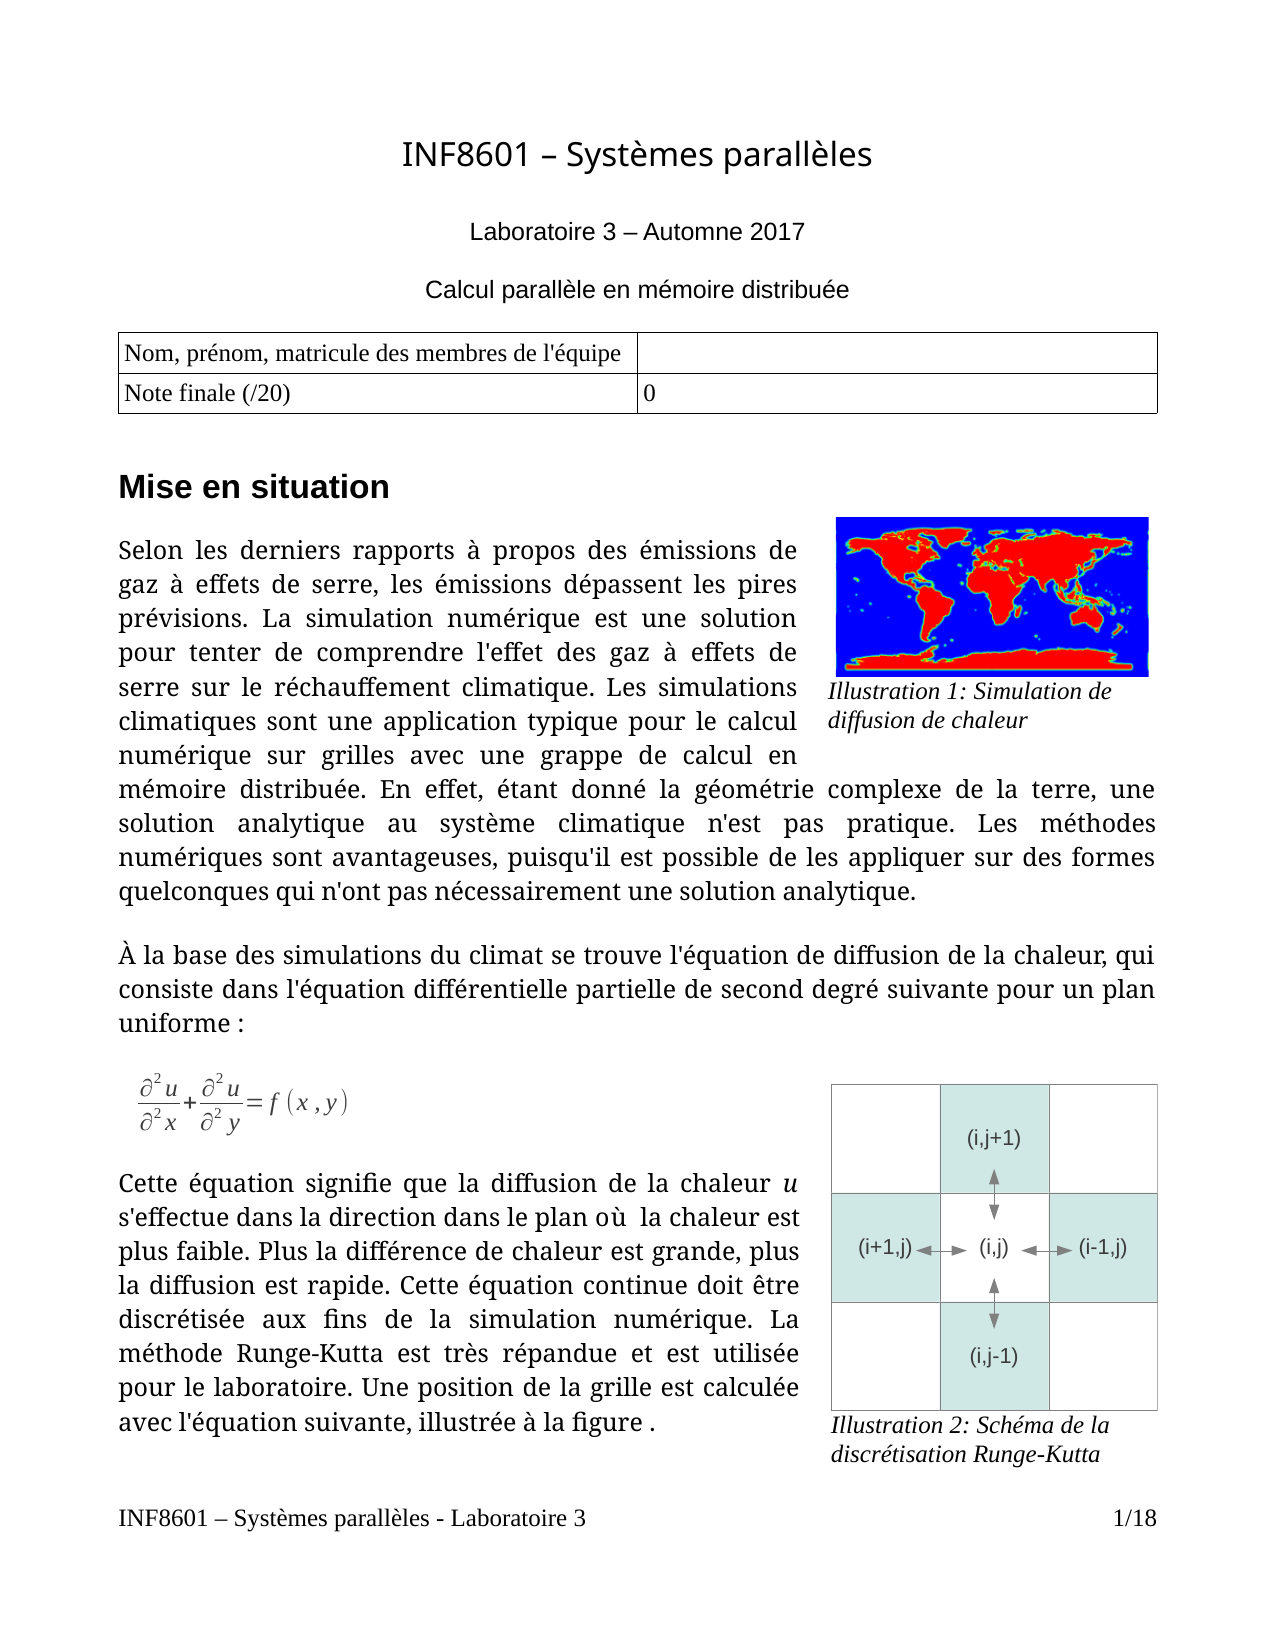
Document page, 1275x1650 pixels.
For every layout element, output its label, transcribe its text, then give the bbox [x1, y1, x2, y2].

text Selon les derniers rapports à propos des émissions de gaz à effets de serre, les émissions dépassent les pires prévisions. La simulation numérique est une solution pour tenter de comprendre l'effet des gaz à effets de serre sur le réchauffement climatique. Les simulations climatiques sont une application typique pour le calcul numérique sur grilles avec une grappe de calcul en mémoire distribuée. En effet, étant donné la géométrie complexe de la terre, une solution analytique au système climatique n'est pas pratique. Les méthodes numériques sont avantageuses, puisqu'il est possible de les appliquer sur des formes quelconques qui n'ont pas nécessairement une solution analytique. [118, 533, 1157, 908]
text INF8601 – Systèmes parallèles [118, 131, 1157, 176]
text Illustration 1: Simulation de diffusion de chaleur [828, 530, 1157, 734]
table_cell 0 [638, 374, 1157, 413]
text Calcul parallèle en mémoire distribuée [118, 275, 1157, 303]
text Illustration 2: Schéma de la discrétisation Runge-Kutta [831, 1411, 1157, 1468]
text À la base des simulations du climat se trouve l'équation de diffusion de la chaleur, qui consiste dans l'équation différentielle partielle de second degré suivante pour un plan uniforme : [118, 938, 1157, 1040]
table_header [638, 333, 1157, 373]
table_cell Note finale (/20) [119, 374, 637, 413]
text Laboratoire 3 – Automne 2017 [118, 217, 1157, 246]
picture [835, 517, 1149, 677]
subtitle Mise en situation [118, 467, 1157, 505]
text Cette équation signifie que la diffusion de la chaleur u s'effectue dans la direction dans le plan où la chaleur est plus faible. Plus la différence de chaleur est grande, plus la diffusion est rapide. Cette équation continue doit être discrétisée aux fins de la simulation numérique. La méthode Runge-Kutta est très répandue et est utilisée pour le laboratoire. Une position de la grille est calculée avec l'équation suivante, illustrée à la figure . [118, 1166, 831, 1438]
table_header Nom, prénom, matricule des membres de l'équipe [119, 333, 637, 373]
